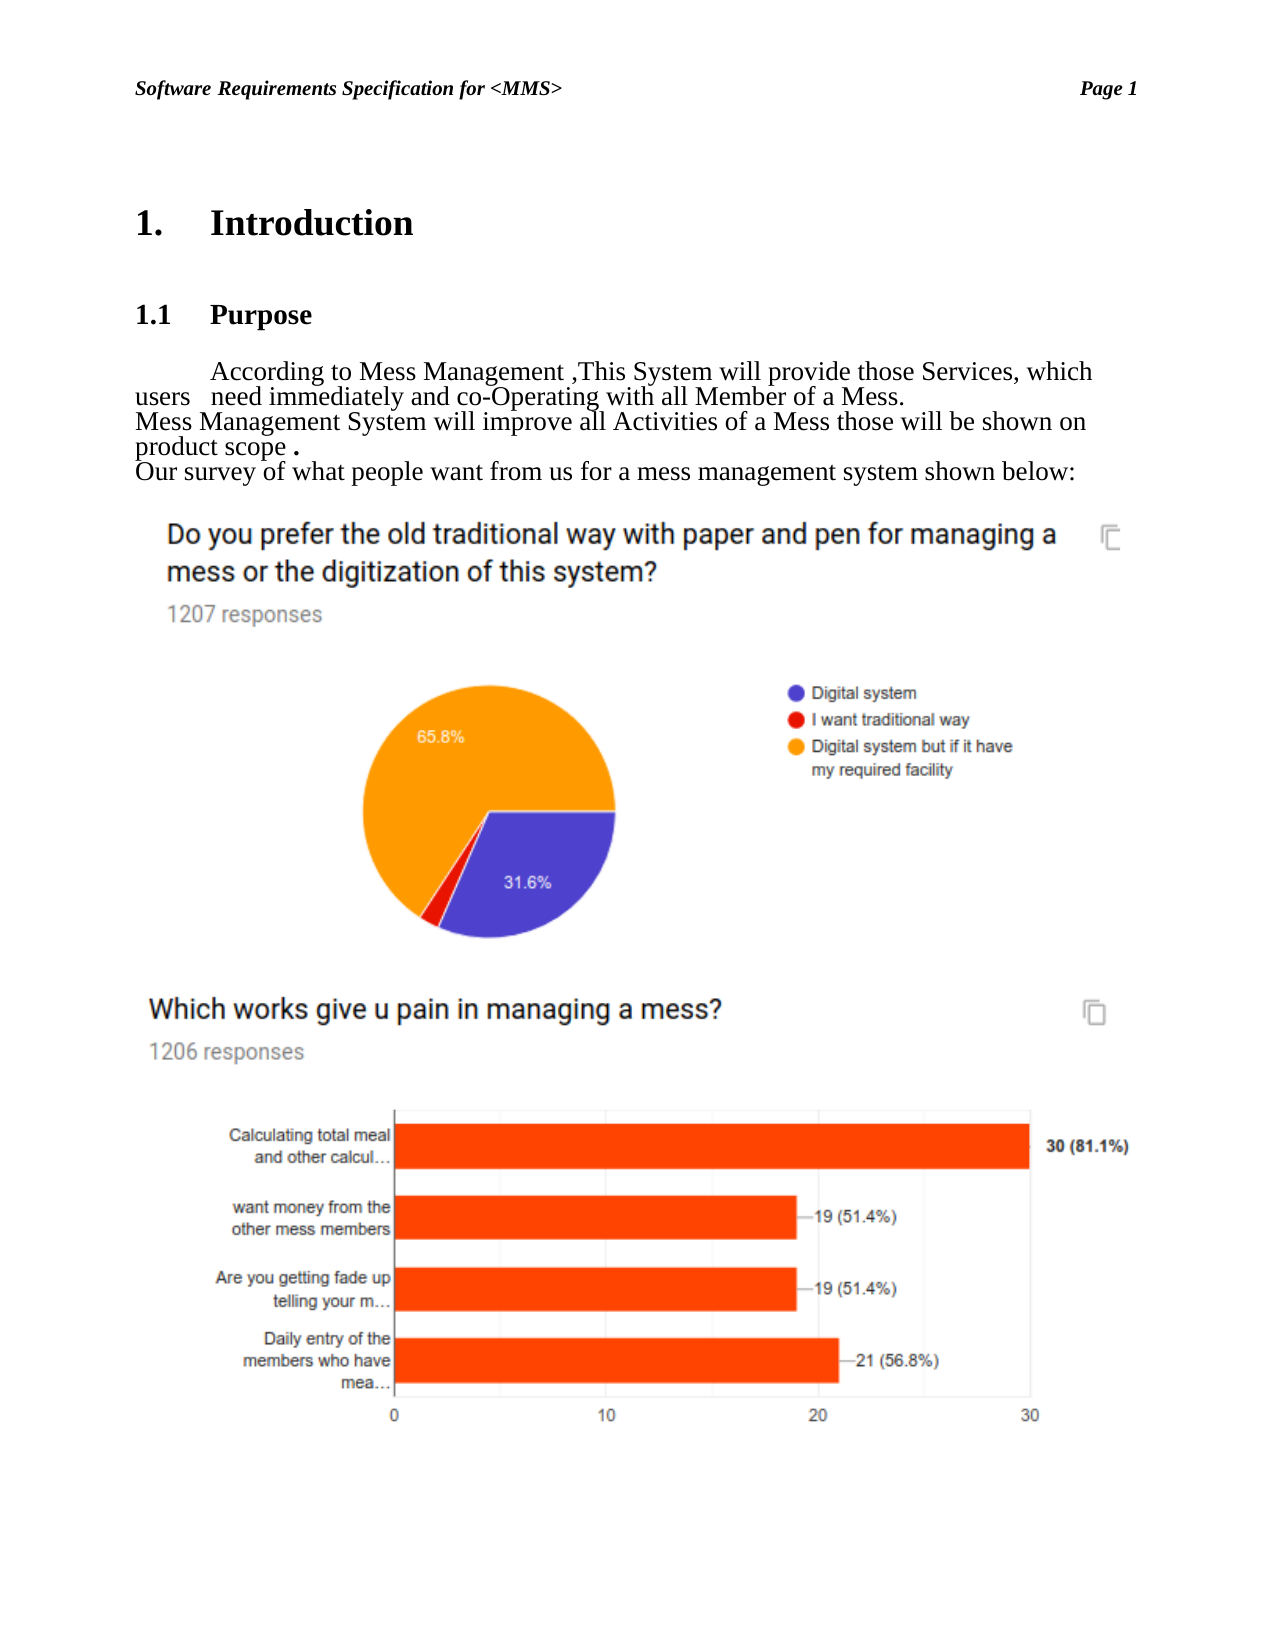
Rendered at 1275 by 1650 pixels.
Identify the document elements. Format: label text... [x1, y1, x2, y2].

text Our survey of what people want from us for a mess management system shown below: [135, 460, 1140, 485]
text According to Mess Management ,This System will provide those Services, which users need immediately and co-Operating with all Member of a Mess. [135, 360, 1140, 410]
picture [140, 991, 1136, 1445]
subtitle Purpose [135, 297, 1140, 331]
subtitle Introduction [135, 200, 1140, 243]
text Mess Management System will improve all Activities of a Mess those will be shown on product scope . [135, 410, 1140, 460]
picture [154, 505, 1121, 967]
